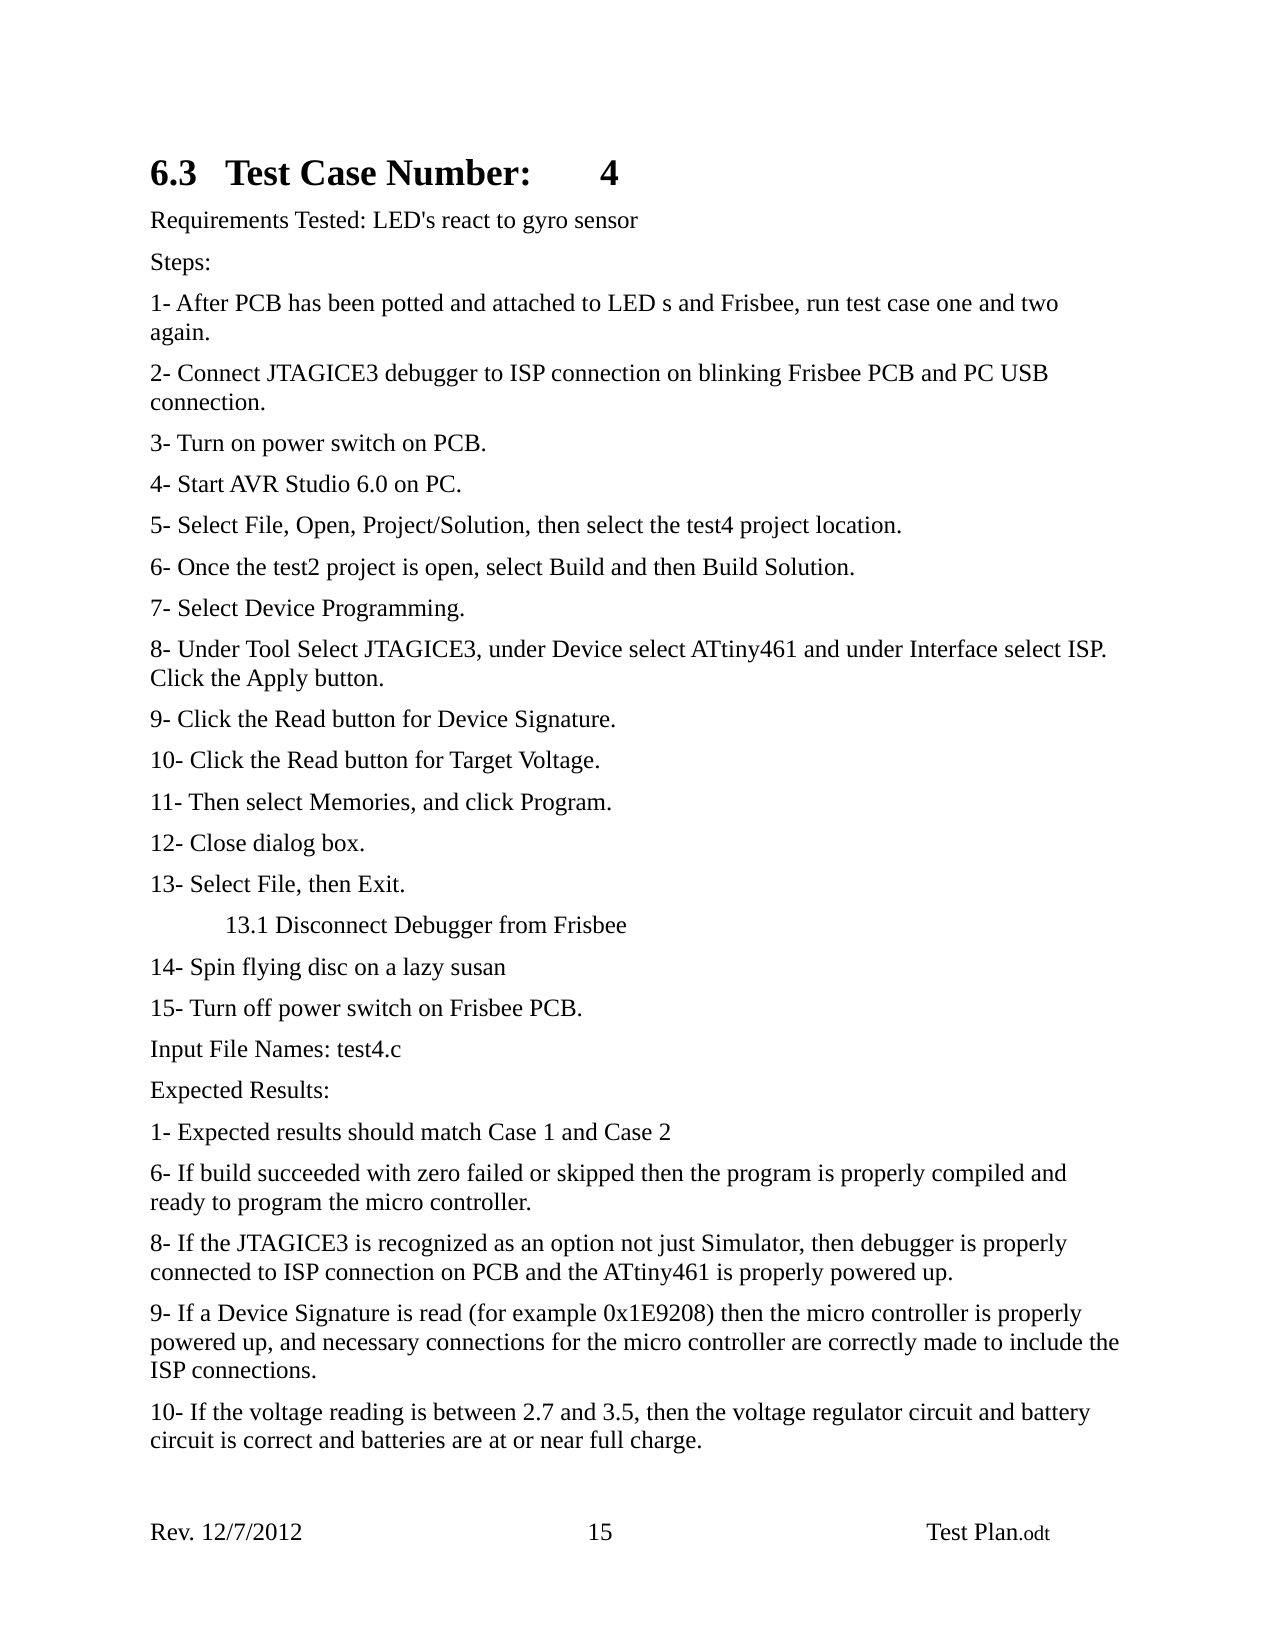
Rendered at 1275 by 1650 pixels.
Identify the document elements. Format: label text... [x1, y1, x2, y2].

text 7- Select Device Programming. [150, 593, 1125, 622]
text 5- Select File, Open, Project/Solution, then select the test4 project location. [150, 511, 1125, 539]
text 2- Connect JTAGICE3 debugger to ISP connection on blinking Frisbee PCB and PC USB connection. [150, 358, 1125, 416]
text 4- Start AVR Studio 6.0 on PC. [150, 469, 1125, 498]
text 14- Spin flying disc on a lazy susan [150, 952, 1125, 981]
text 9- If a Device Signature is read (for example 0x1E9208) then the micro controller is properly powered up, and necessary connections for the micro controller are correctly made to include the ISP connections. [150, 1298, 1125, 1384]
text 6- If build succeeded with zero failed or skipped then the program is properly compiled and ready to program the micro controller. [150, 1158, 1125, 1216]
text 13- Select File, then Exit. [150, 869, 1125, 898]
text 3- Turn on power switch on PCB. [150, 428, 1125, 457]
text 1- Expected results should match Case 1 and Case 2 [150, 1117, 1125, 1146]
text 12- Close dialog box. [150, 828, 1125, 857]
text 8- Under Tool Select JTAGICE3, under Device select ATtiny461 and under Interface select ISP. Click the Apply button. [150, 634, 1125, 692]
text 1- After PCB has been potted and attached to LED s and Frisbee, run test case one and two again. [150, 288, 1125, 346]
text Expected Results: [150, 1076, 1125, 1104]
text 15- Turn off power switch on Frisbee PCB. [150, 993, 1125, 1022]
text 11- Then select Memories, and click Program. [150, 787, 1125, 816]
text 13.1 Disconnect Debugger from Frisbee [150, 911, 1125, 939]
text Requirements Tested: LED's react to gyro sensor [150, 206, 1125, 234]
text 9- Click the Read button for Device Signature. [150, 704, 1125, 733]
text 6- Once the test2 project is open, select Build and then Build Solution. [150, 552, 1125, 581]
text Input File Names: test4.c [150, 1034, 1125, 1063]
text 10- If the voltage reading is between 2.7 and 3.5, then the voltage regulator circuit and battery circuit is correct and batteries are at or near full charge. [150, 1397, 1125, 1454]
text 10- Click the Read button for Target Voltage. [150, 746, 1125, 774]
subtitle 6.3 Test Case Number: 4 [150, 150, 1125, 193]
text Steps: [150, 247, 1125, 276]
text 8- If the JTAGICE3 is recognized as an option not just Simulator, then debugger is properly connected to ISP connection on PCB and the ATtiny461 is properly powered up. [150, 1228, 1125, 1286]
